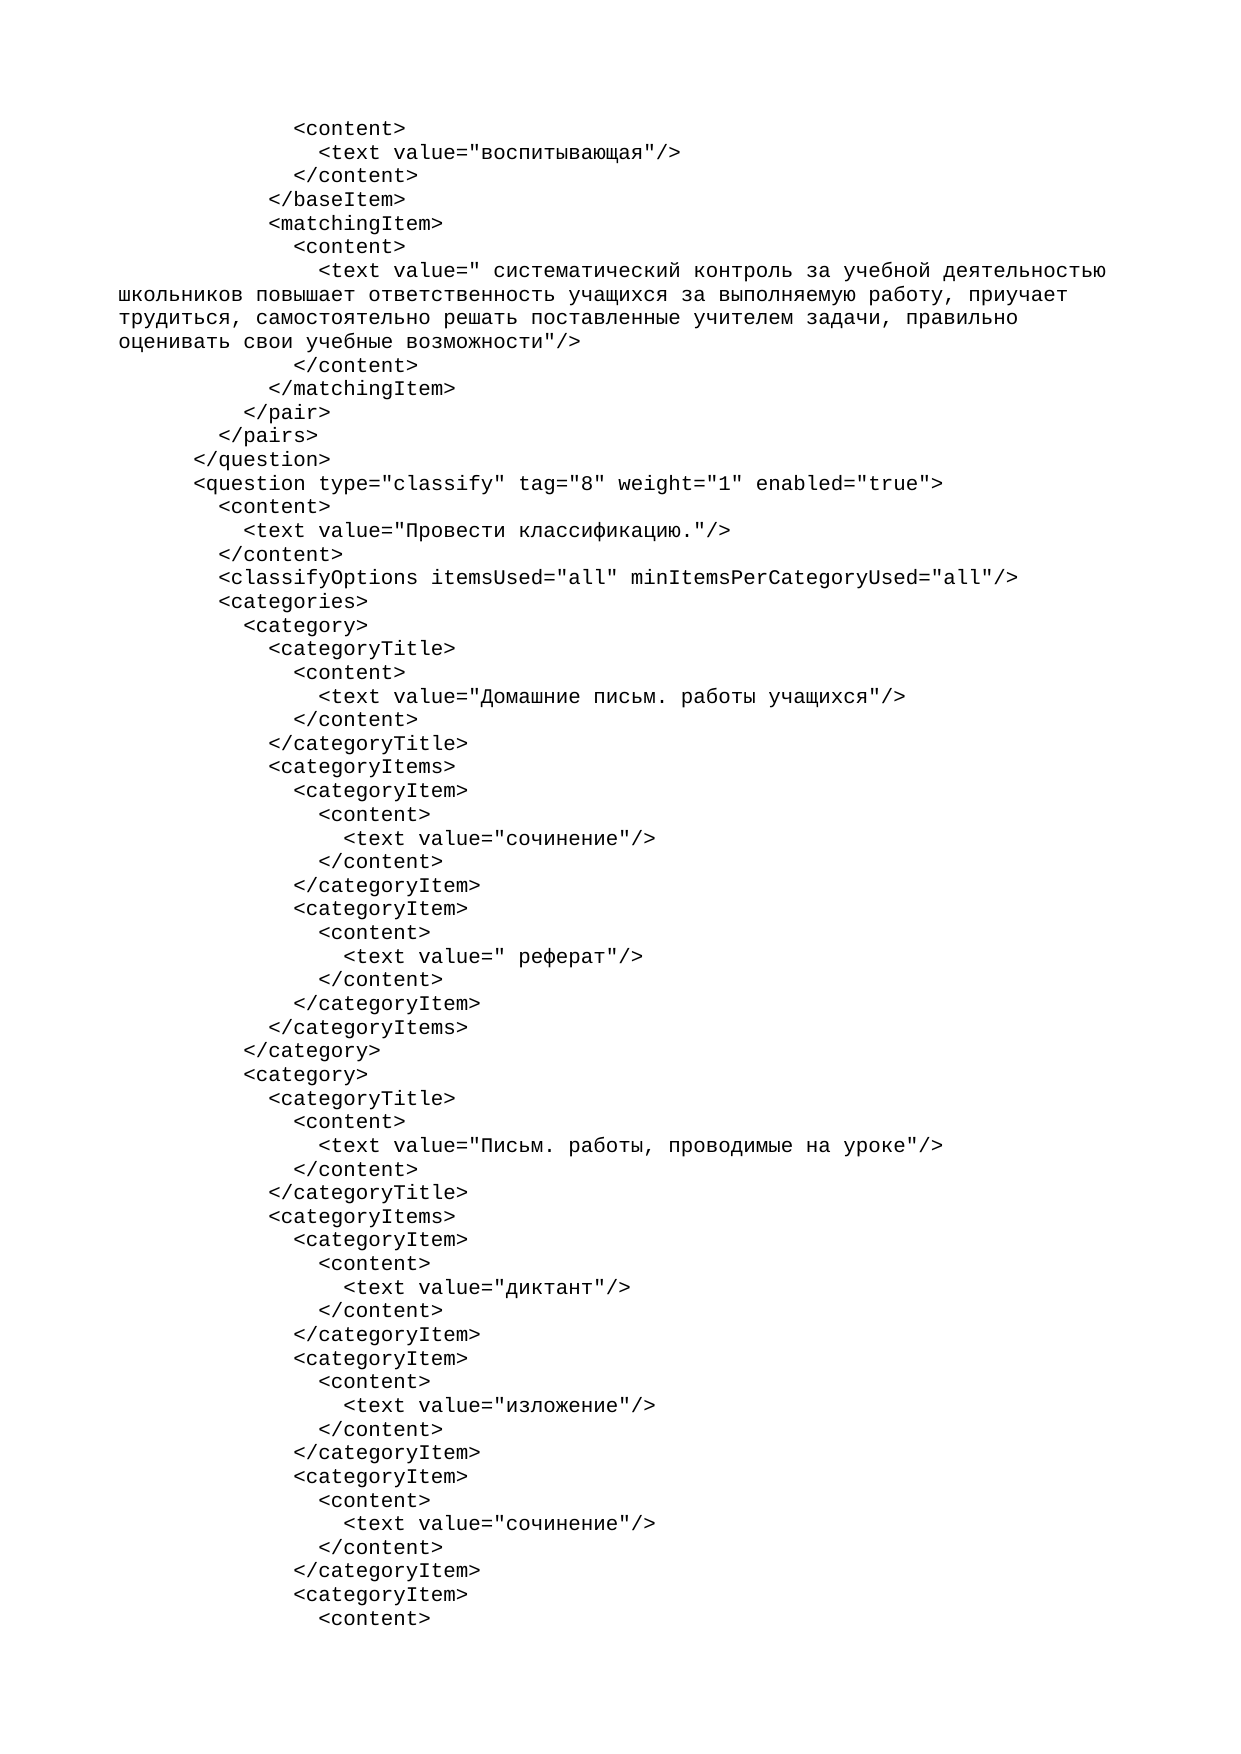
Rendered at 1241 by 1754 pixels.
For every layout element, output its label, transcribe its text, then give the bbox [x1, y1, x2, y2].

text <content> [118, 496, 1122, 520]
text <classifyOptions itemsUsed="all" minItemsPerCategoryUsed="all"/> [118, 567, 1122, 591]
text </categoryTitle> [118, 733, 1122, 757]
text </content> [118, 969, 1122, 993]
text <content> [118, 1111, 1122, 1135]
text <categoryItems> [118, 757, 1122, 780]
text </pair> [118, 402, 1122, 426]
text <content> [118, 1489, 1122, 1513]
text <categoryItem> [118, 1348, 1122, 1371]
text </content> [118, 1419, 1122, 1442]
text </categoryItem> [118, 1442, 1122, 1466]
text </category> [118, 1040, 1122, 1064]
text </categoryItem> [118, 1324, 1122, 1348]
text </content> [118, 544, 1122, 567]
text <categoryTitle> [118, 638, 1122, 662]
text <categoryItems> [118, 1206, 1122, 1229]
text <content> [118, 804, 1122, 827]
text <content> [118, 922, 1122, 946]
text <text value="воспитывающая"/> [118, 142, 1122, 165]
text <content> [118, 1371, 1122, 1395]
text </question> [118, 449, 1122, 473]
text </content> [118, 354, 1122, 378]
text <categoryItem> [118, 780, 1122, 804]
text <text value="сочинение"/> [118, 1513, 1122, 1537]
text <text value="сочинение"/> [118, 827, 1122, 851]
text <text value="Письм. работы, проводимые на уроке"/> [118, 1135, 1122, 1158]
text <text value="Провести классификацию."/> [118, 520, 1122, 544]
text </content> [118, 1537, 1122, 1561]
text </content> [118, 851, 1122, 875]
text </content> [118, 1158, 1122, 1182]
text <content> [118, 1608, 1122, 1631]
text <content> [118, 662, 1122, 686]
text <text value=" систематический контроль за учебной деятельностью школьников повышает ответственность учащихся за выполняемую работу, приучает трудиться, самостоятельно решать поставленные учителем задачи, правильно оценивать свои учебные возможности"/> [118, 260, 1122, 354]
text <text value="диктант"/> [118, 1277, 1122, 1300]
text </categoryItems> [118, 1017, 1122, 1040]
text </content> [118, 1300, 1122, 1324]
text </pairs> [118, 426, 1122, 449]
text <content> [118, 236, 1122, 260]
text <categoryItem> [118, 1229, 1122, 1253]
text <text value=" реферат"/> [118, 946, 1122, 969]
text <categoryItem> [118, 1466, 1122, 1489]
text <content> [118, 118, 1122, 142]
text </matchingItem> [118, 378, 1122, 402]
text </content> [118, 709, 1122, 733]
text <categories> [118, 591, 1122, 615]
text </categoryItem> [118, 875, 1122, 898]
text <category> [118, 1064, 1122, 1088]
text </baseItem> [118, 189, 1122, 213]
text </categoryItem> [118, 1561, 1122, 1584]
text </categoryTitle> [118, 1182, 1122, 1206]
text <categoryItem> [118, 898, 1122, 922]
text <content> [118, 1253, 1122, 1277]
text <category> [118, 615, 1122, 638]
text <matchingItem> [118, 213, 1122, 236]
text <text value="Домашние письм. работы учащихся"/> [118, 686, 1122, 709]
text <text value="изложение"/> [118, 1395, 1122, 1419]
text <question type="classify" tag="8" weight="1" enabled="true"> [118, 473, 1122, 496]
text </content> [118, 165, 1122, 189]
text </categoryItem> [118, 993, 1122, 1017]
text <categoryTitle> [118, 1088, 1122, 1111]
text <categoryItem> [118, 1584, 1122, 1608]
